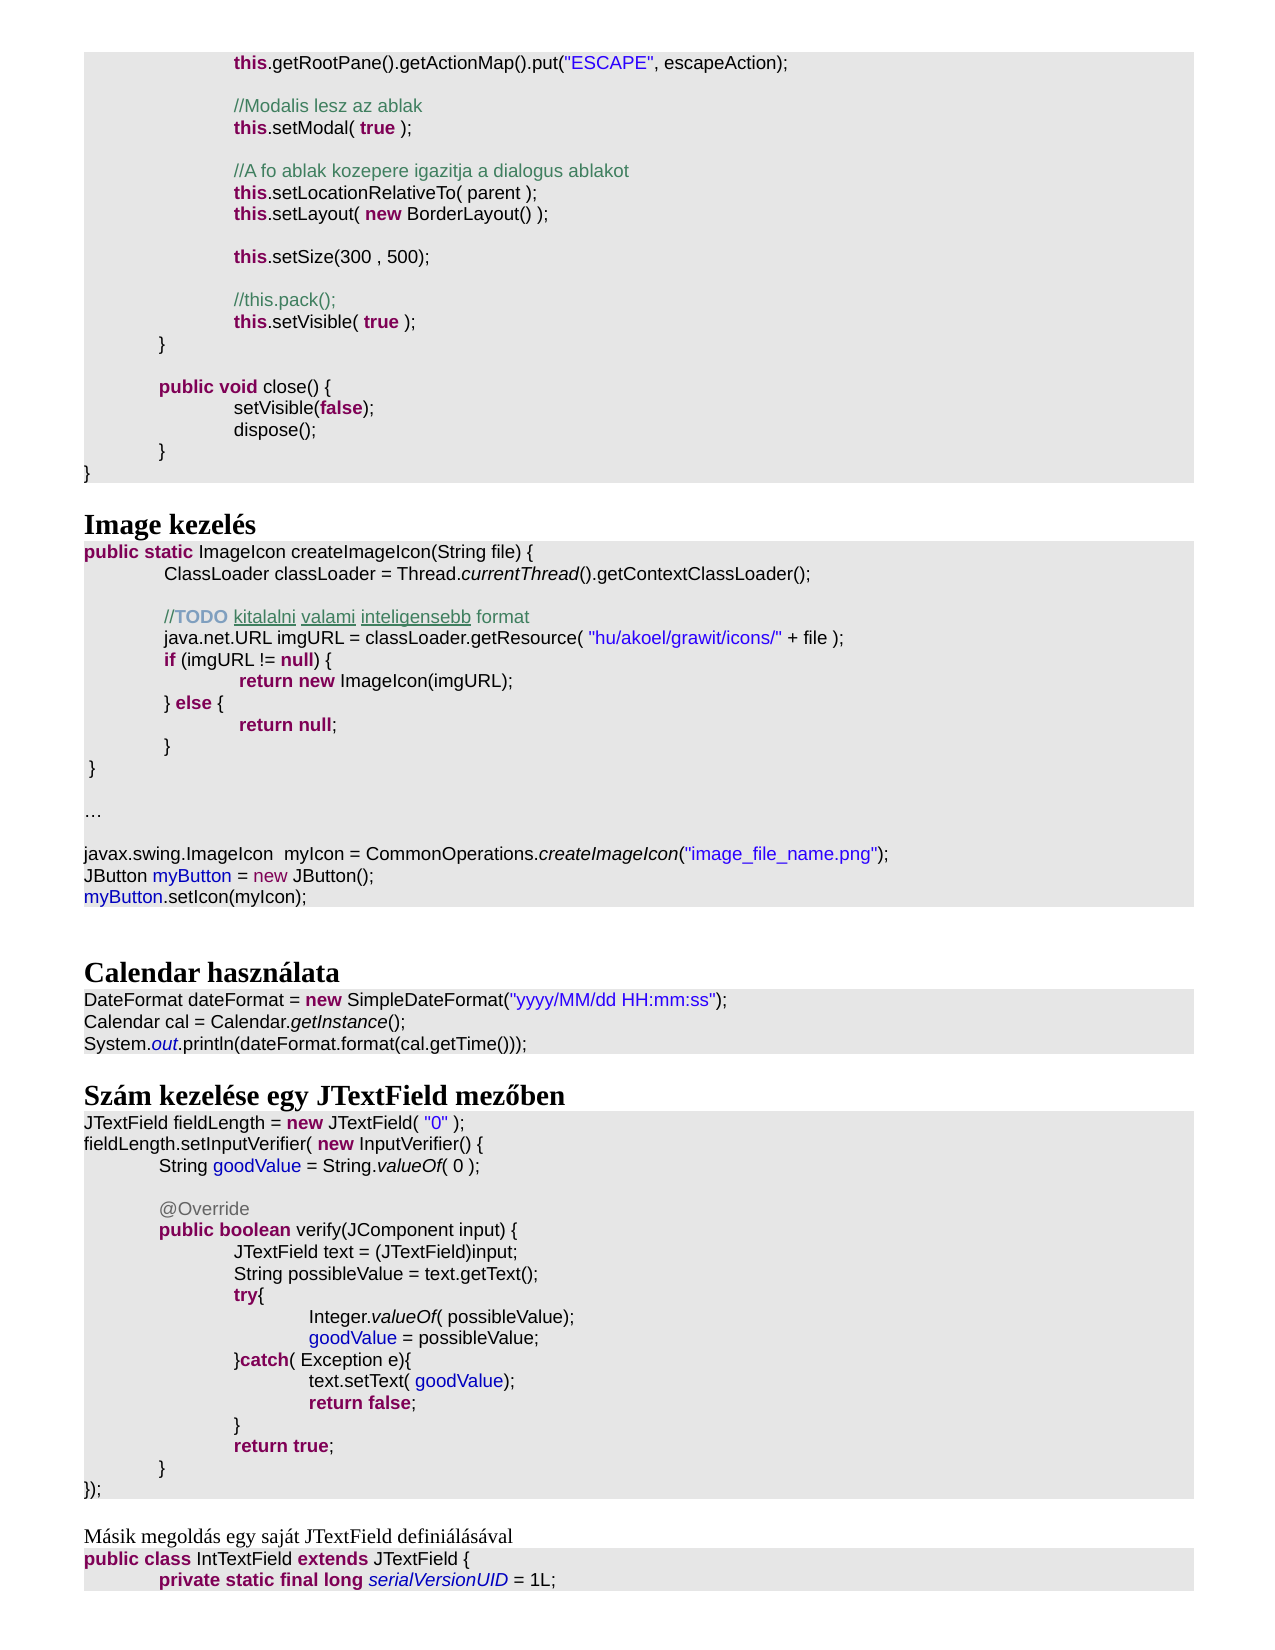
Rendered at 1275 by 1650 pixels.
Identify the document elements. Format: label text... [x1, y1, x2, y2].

text } [84, 1413, 1194, 1435]
text } [84, 332, 1194, 354]
text fieldLength.setInputVerifier( new InputVerifier() { [84, 1133, 1194, 1154]
text String goodValue = String.valueOf( 0 ); [84, 1154, 1194, 1176]
text DateFormat dateFormat = new SimpleDateFormat("yyyy/MM/dd HH:mm:ss"); [84, 989, 1194, 1011]
text Calendar cal = Calendar.getInstance(); [84, 1011, 1194, 1032]
text } [84, 757, 1194, 778]
text JTextField text = (JTextField)input; [84, 1241, 1194, 1262]
text } [84, 1456, 1194, 1478]
text public boolean verify(JComponent input) { [84, 1219, 1194, 1241]
text this.setLayout( new BorderLayout() ); [84, 203, 1194, 224]
text } [84, 440, 1194, 462]
text String possibleValue = text.getText(); [84, 1262, 1194, 1284]
text dispose(); [84, 419, 1194, 440]
text … [84, 800, 1194, 821]
text myButton.setIcon(myIcon); [84, 886, 1194, 907]
text public static ImageIcon createImageIcon(String file) { [84, 541, 1194, 562]
text javax.swing.ImageIcon myIcon = CommonOperations.createImageIcon("image_file_name.png"); [84, 843, 1194, 864]
text //this.pack(); [84, 289, 1194, 311]
text return false; [84, 1392, 1194, 1413]
text return new ImageIcon(imgURL); [84, 670, 1194, 692]
text JTextField fieldLength = new JTextField( "0" ); [84, 1111, 1194, 1133]
text ClassLoader classLoader = Thread.currentThread().getContextClassLoader(); [84, 562, 1194, 584]
text Image kezelés [84, 507, 1194, 541]
text private static final long serialVersionUID = 1L; [84, 1569, 1194, 1591]
text public void close() { [84, 376, 1194, 397]
text JButton myButton = new JButton(); [84, 864, 1194, 886]
text } [84, 462, 1194, 483]
text } [84, 735, 1194, 757]
text try{ [84, 1284, 1194, 1306]
text this.setSize(300 , 500); [84, 246, 1194, 268]
text this.setModal( true ); [84, 117, 1194, 138]
text Calendar használata [84, 956, 1194, 989]
text setVisible(false); [84, 397, 1194, 419]
text this.getRootPane().getActionMap().put("ESCAPE", escapeAction); [84, 52, 1194, 74]
text text.setText( goodValue); [84, 1370, 1194, 1392]
text //Modalis lesz az ablak [84, 95, 1194, 117]
text if (imgURL != null) { [84, 649, 1194, 670]
text //A fo ablak kozepere igazitja a dialogus ablakot [84, 160, 1194, 181]
text } else { [84, 692, 1194, 713]
text return null; [84, 713, 1194, 735]
text this.setVisible( true ); [84, 311, 1194, 332]
text return true; [84, 1435, 1194, 1456]
text }catch( Exception e){ [84, 1349, 1194, 1370]
text //TODO kitalalni valami inteligensebb format [84, 606, 1194, 627]
text Szám kezelése egy JTextField mezőben [84, 1078, 1194, 1111]
text public class IntTextField extends JTextField { [84, 1548, 1194, 1569]
text Másik megoldás egy saját JTextField definiálásával [84, 1524, 1194, 1548]
text goodValue = possibleValue; [84, 1327, 1194, 1349]
text @Override [84, 1198, 1194, 1219]
text System.out.println(dateFormat.format(cal.getTime())); [84, 1032, 1194, 1054]
text java.net.URL imgURL = classLoader.getResource( "hu/akoel/grawit/icons/" + file ); [84, 627, 1194, 649]
text }); [84, 1478, 1194, 1499]
text Integer.valueOf( possibleValue); [84, 1306, 1194, 1327]
text this.setLocationRelativeTo( parent ); [84, 181, 1194, 203]
